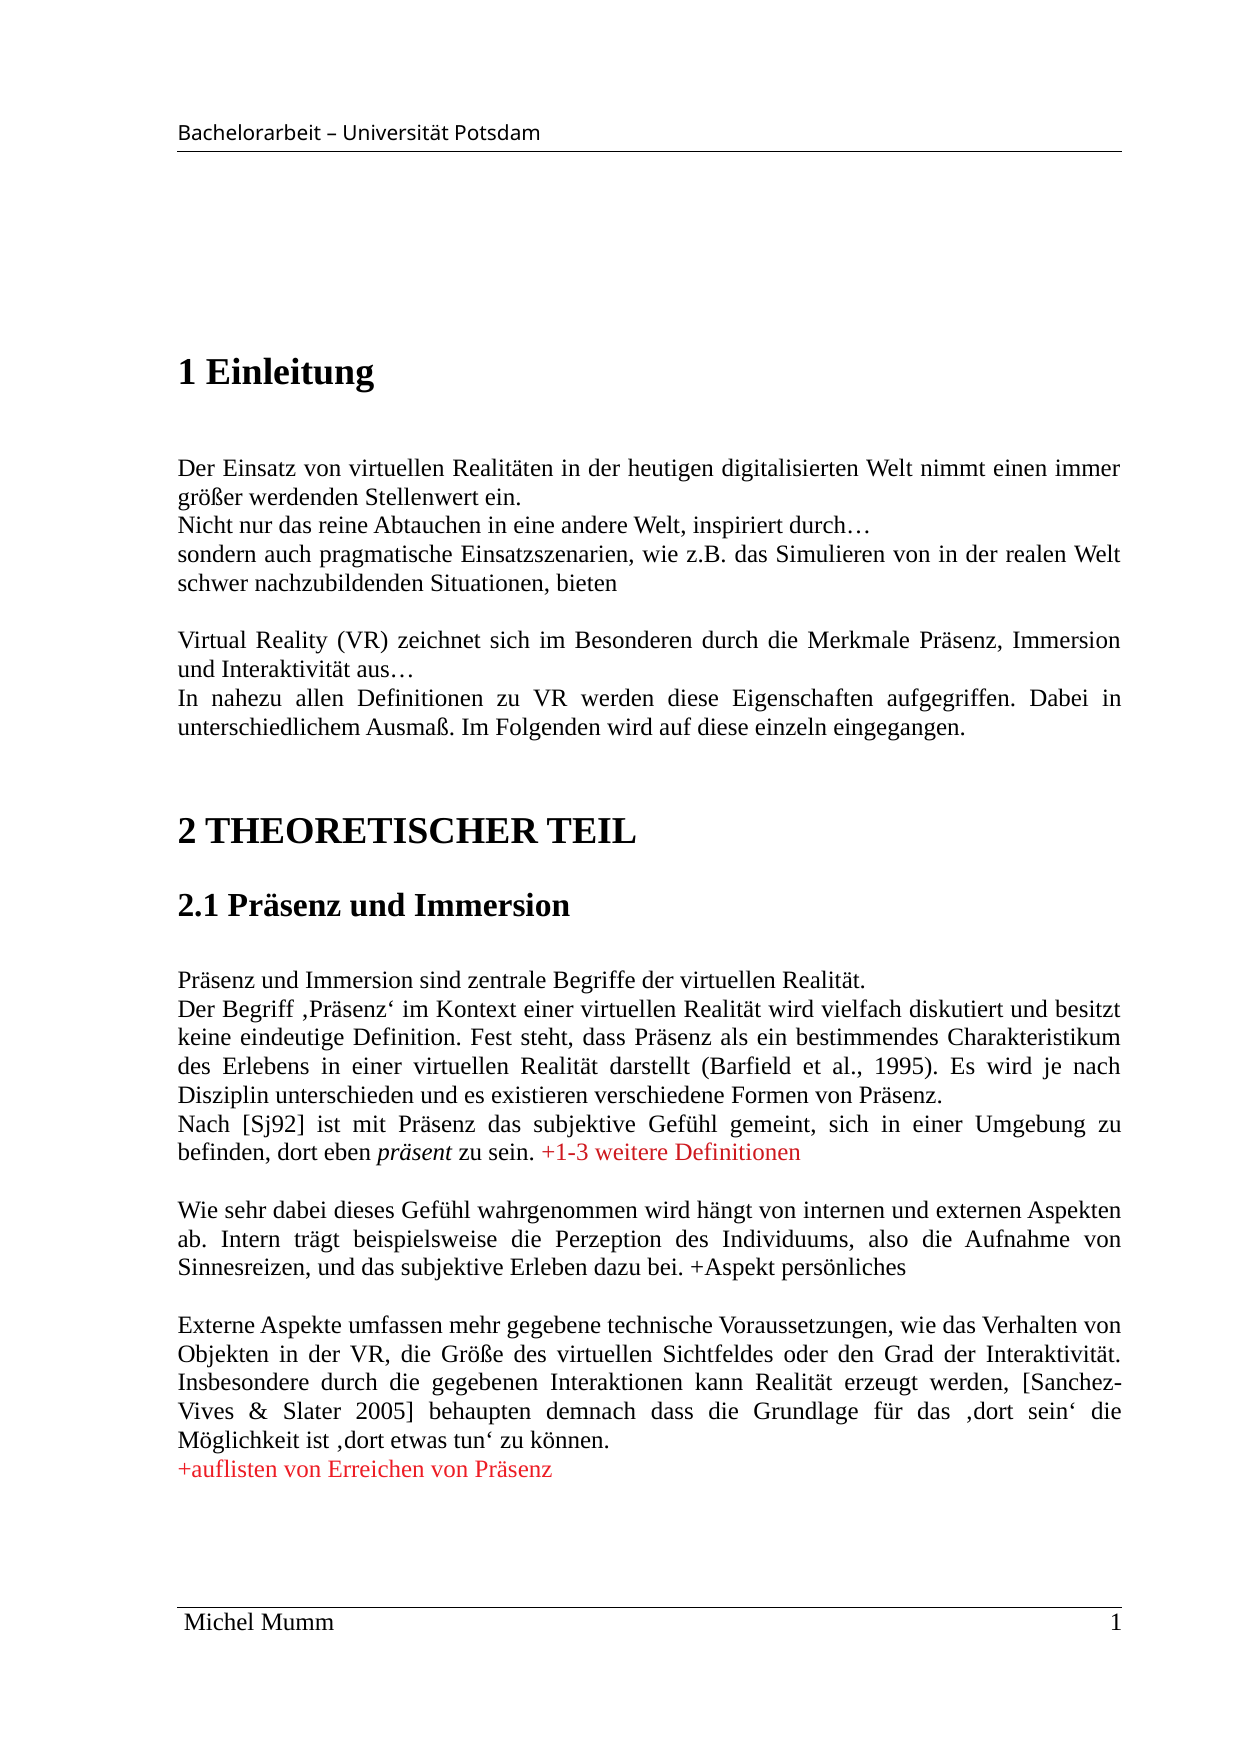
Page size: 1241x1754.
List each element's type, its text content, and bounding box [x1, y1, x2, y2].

text +auflisten von Erreichen von Präsenz [177, 1454, 1122, 1482]
subtitle 2.1 Präsenz und Immersion [177, 885, 1122, 924]
text Nach [Sj92] ist mit Präsenz das subjektive Gefühl gemeint, sich in einer Umgebung zu befinden, dort eben präsent zu sein. +1-3 weitere Definitionen [177, 1109, 1122, 1166]
text Virtual Reality (VR) zeichnet sich im Besonderen durch die Merkmale Präsenz, Immersion und Interaktivität aus… [177, 626, 1122, 683]
subtitle 1 Einleitung [177, 349, 1122, 393]
text Nicht nur das reine Abtauchen in eine andere Welt, inspiriert durch… [177, 511, 1122, 539]
text Der Begriff ‚Präsenz‘ im Kontext einer virtuellen Realität wird vielfach diskutiert und besitzt keine eindeutige Definition. Fest steht, dass Präsenz als ein bestimmendes Charakteristikum des Erlebens in einer virtuellen Realität darstellt (Barfield et al., 1995). Es wird je nach Disziplin unterschieden und es existieren verschiedene Formen von Präsenz. [177, 994, 1122, 1109]
text sondern auch pragmatische Einsatzszenarien, wie z.B. das Simulieren von in der realen Welt schwer nachzubildenden Situationen, bieten [177, 539, 1122, 597]
subtitle 2 THEORETISCHER TEIL [177, 808, 1122, 852]
text Der Einsatz von virtuellen Realitäten in der heutigen digitalisierten Welt nimmt einen immer größer werdenden Stellenwert ein. [177, 453, 1122, 511]
text In nahezu allen Definitionen zu VR werden diese Eigenschaften aufgegriffen. Dabei in unterschiedlichem Ausmaß. Im Folgenden wird auf diese einzeln eingegangen. [177, 683, 1122, 741]
text Externe Aspekte umfassen mehr gegebene technische Voraussetzungen, wie das Verhalten von Objekten in der VR, die Größe des virtuellen Sichtfeldes oder den Grad der Interaktivität. Insbesondere durch die gegebenen Interaktionen kann Realität erzeugt werden, [Sanchez-Vives & Slater 2005] behaupten demnach dass die Grundlage für das ‚dort sein‘ die Möglichkeit ist ‚dort etwas tun‘ zu können. [177, 1310, 1122, 1454]
text Wie sehr dabei dieses Gefühl wahrgenommen wird hängt von internen und externen Aspekten ab. Intern trägt beispielsweise die Perzeption des Individuums, also die Aufnahme von Sinnesreizen, und das subjektive Erleben dazu bei. +Aspekt persönliches [177, 1195, 1122, 1281]
text Präsenz und Immersion sind zentrale Begriffe der virtuellen Realität. [177, 965, 1122, 994]
